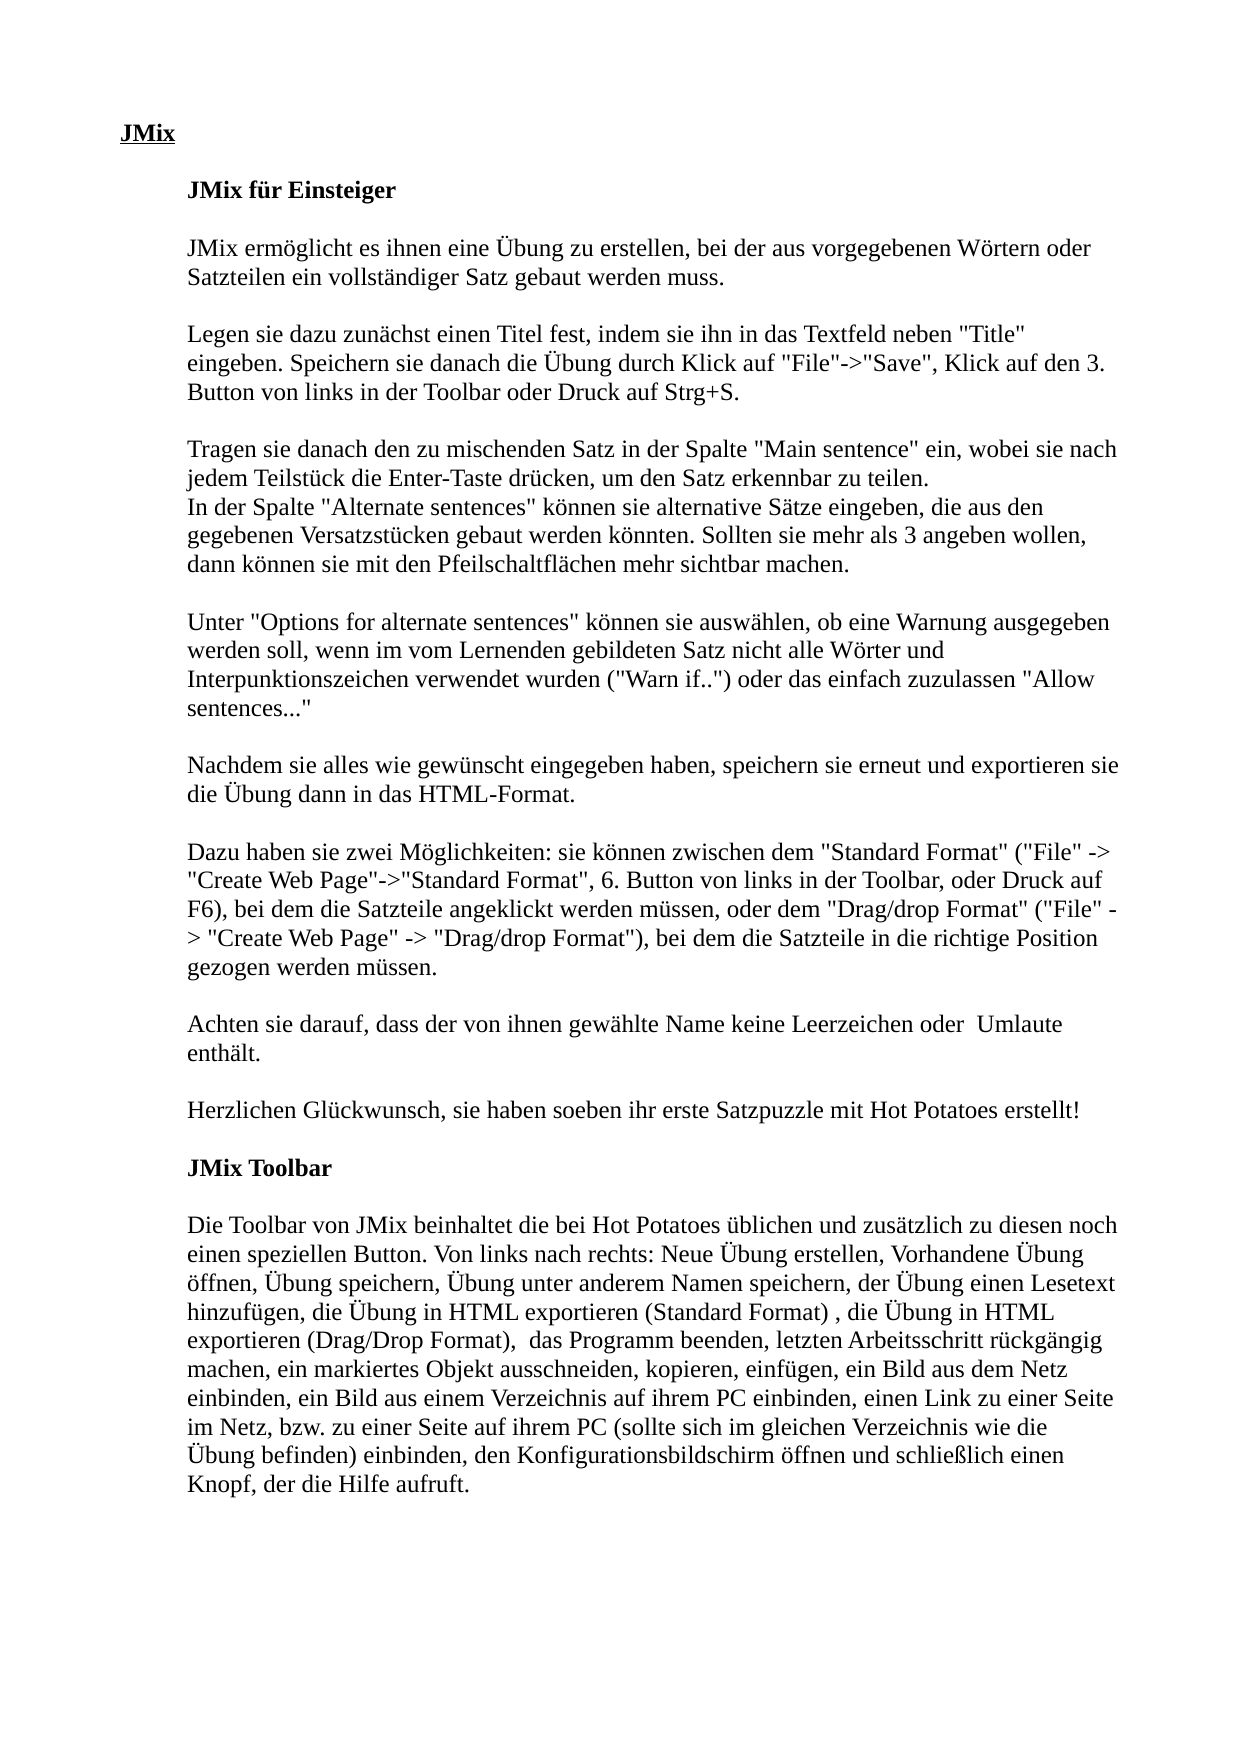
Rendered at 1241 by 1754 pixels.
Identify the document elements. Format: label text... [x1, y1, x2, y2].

text Tragen sie danach den zu mischenden Satz in der Spalte "Main sentence" ein, wobei sie nach jedem Teilstück die Enter-Taste drücken, um den Satz erkennbar zu teilen. [187, 434, 1122, 492]
text Dazu haben sie zwei Möglichkeiten: sie können zwischen dem "Standard Format" ("File" -> "Create Web Page"->"Standard Format", 6. Button von links in der Toolbar, oder Druck auf F6), bei dem die Satzteile angeklickt werden müssen, oder dem "Drag/drop Format" ("File" -> "Create Web Page" -> "Drag/drop Format"), bei dem die Satzteile in die richtige Position gezogen werden müssen. [187, 837, 1122, 981]
text JMix [120, 118, 1122, 147]
text Achten sie darauf, dass der von ihnen gewählte Name keine Leerzeichen oder Umlaute enthält. [187, 1009, 1122, 1067]
text Herzlichen Glückwunsch, sie haben soeben ihr erste Satzpuzzle mit Hot Potatoes erstellt! [187, 1096, 1122, 1124]
text In der Spalte "Alternate sentences" können sie alternative Sätze eingeben, die aus den gegebenen Versatzstücken gebaut werden könnten. Sollten sie mehr als 3 angeben wollen, dann können sie mit den Pfeilschaltflächen mehr sichtbar machen. [187, 492, 1122, 578]
text JMix für Einsteiger [187, 176, 1122, 204]
text Unter "Options for alternate sentences" können sie auswählen, ob eine Warnung ausgegeben werden soll, wenn im vom Lernenden gebildeten Satz nicht alle Wörter und Interpunktionszeichen verwendet wurden ("Warn if..") oder das einfach zuzulassen "Allow sentences..." [187, 607, 1122, 722]
text JMix ermöglicht es ihnen eine Übung zu erstellen, bei der aus vorgegebenen Wörtern oder Satzteilen ein vollständiger Satz gebaut werden muss. [187, 233, 1122, 291]
text Die Toolbar von JMix beinhaltet die bei Hot Potatoes üblichen und zusätzlich zu diesen noch einen speziellen Button. Von links nach rechts: Neue Übung erstellen, Vorhandene Übung öffnen, Übung speichern, Übung unter anderem Namen speichern, der Übung einen Lesetext hinzufügen, die Übung in HTML exportieren (Standard Format) , die Übung in HTML exportieren (Drag/Drop Format), das Programm beenden, letzten Arbeitsschritt rückgängig machen, ein markiertes Objekt ausschneiden, kopieren, einfügen, ein Bild aus dem Netz einbinden, ein Bild aus einem Verzeichnis auf ihrem PC einbinden, einen Link zu einer Seite im Netz, bzw. zu einer Seite auf ihrem PC (sollte sich im gleichen Verzeichnis wie die Übung befinden) einbinden, den Konfigurationsbildschirm öffnen und schließlich einen Knopf, der die Hilfe aufruft. [187, 1211, 1122, 1498]
text Nachdem sie alles wie gewünscht eingegeben haben, speichern sie erneut und exportieren sie die Übung dann in das HTML-Format. [187, 751, 1122, 808]
text JMix Toolbar [187, 1153, 1122, 1182]
text Legen sie dazu zunächst einen Titel fest, indem sie ihn in das Textfeld neben "Title" eingeben. Speichern sie danach die Übung durch Klick auf "File"->"Save", Klick auf den 3. Button von links in der Toolbar oder Druck auf Strg+S. [187, 319, 1122, 406]
